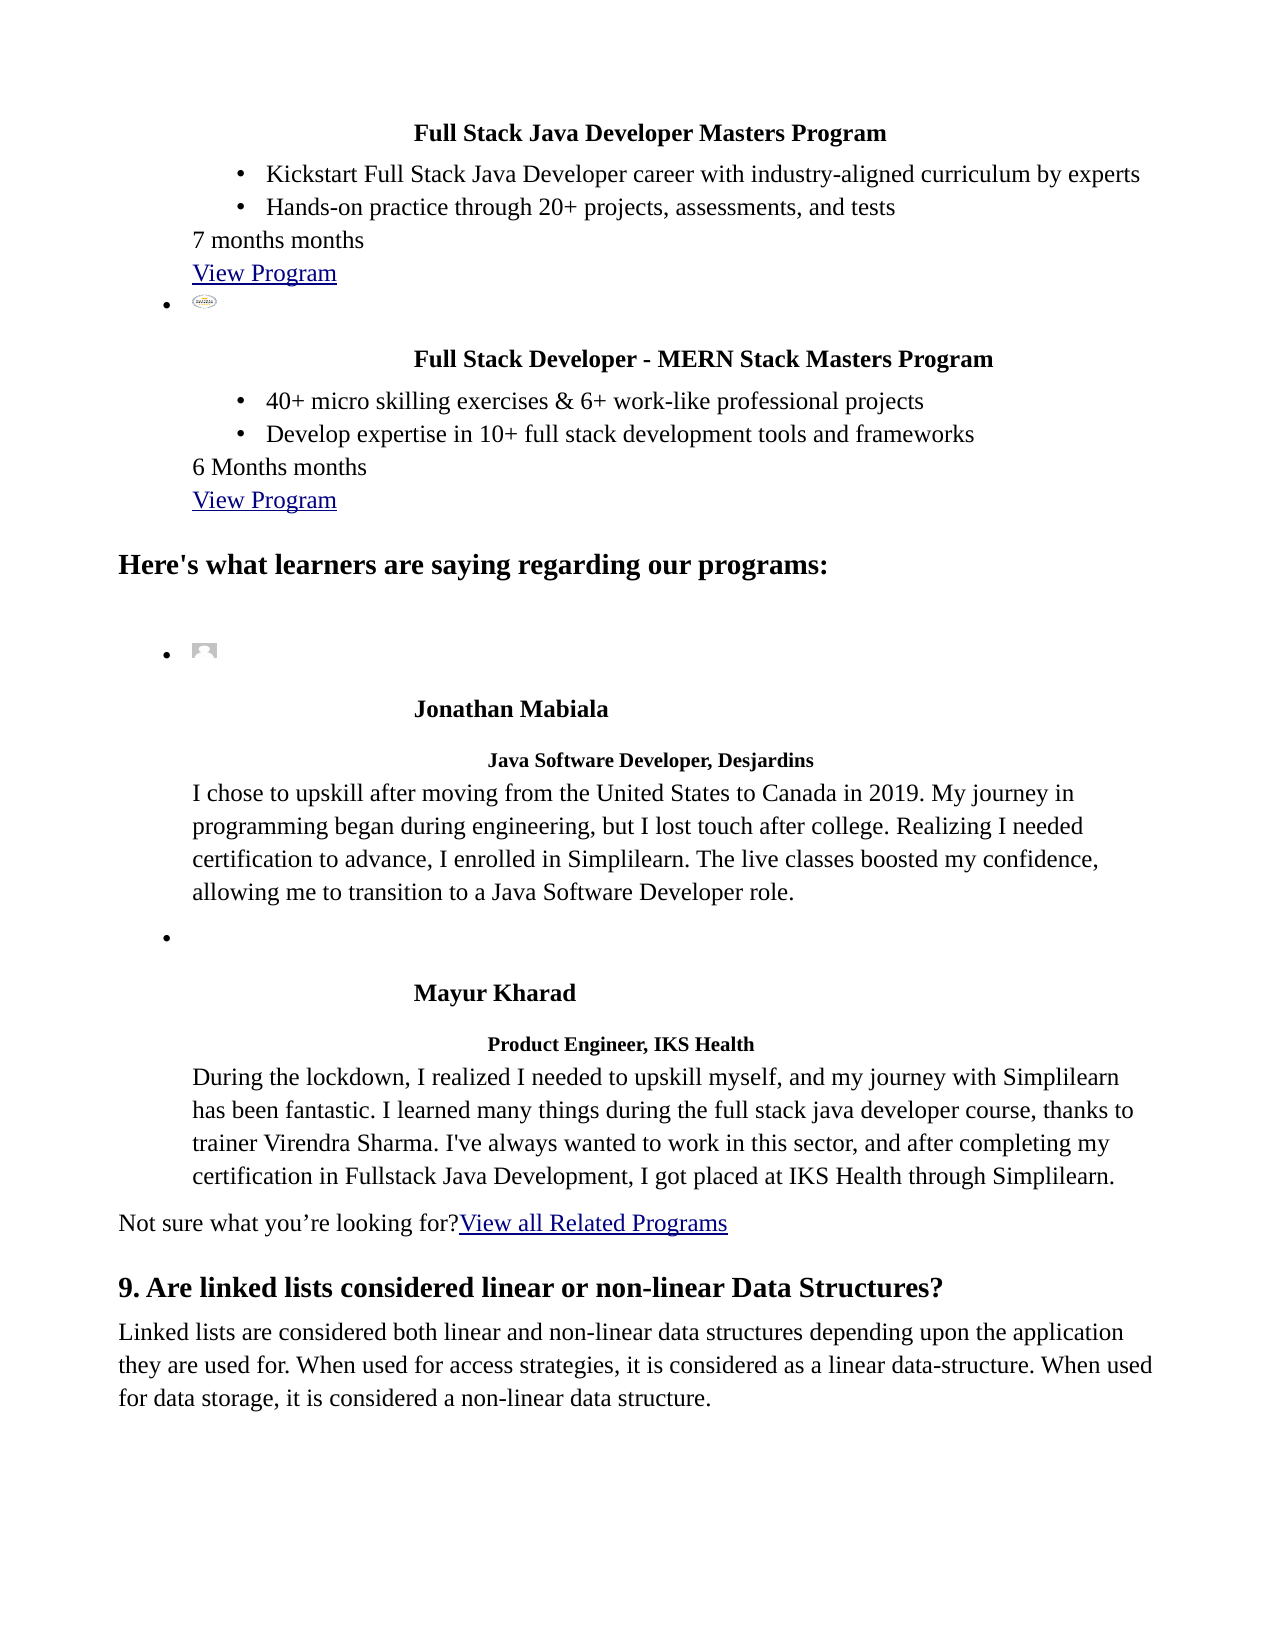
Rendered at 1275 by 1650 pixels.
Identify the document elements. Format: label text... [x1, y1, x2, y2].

subtitle Mayur Kharad [384, 978, 1157, 1006]
list 40+ micro skilling exercises & 6+ work-like professional projects [236, 386, 1157, 414]
subtitle 9. Are linked lists considered linear or non-linear Data Structures? [118, 1271, 1157, 1304]
subtitle Product Engineer, IKS Health [458, 1031, 1157, 1056]
list View Program [162, 485, 1157, 514]
text Linked lists are considered both linear and non-linear data structures depending upon the application they are used for. When used for access strategies, it is considered as a linear data-structure. When used for data storage, it is considered a non-linear data structure. [118, 1317, 1157, 1411]
list I chose to upskill after moving from the United States to Canada in 2019. My journey in programming began during engineering, but I lost touch after college. Realizing I needed certification to advance, I enrolled in Simplilearn. The live classes boosted my confidence, allowing me to transition to a Java Software Developer role. [162, 778, 1157, 906]
list Develop expertise in 10+ full stack development tools and frameworks [236, 419, 1157, 448]
subtitle Jonathan Mabiala [384, 694, 1157, 723]
list 6 Months months [162, 452, 1157, 481]
subtitle Java Software Developer, Desjardins [458, 748, 1157, 772]
text Not sure what you’re looking for?View all Related Programs [118, 1208, 1157, 1237]
subtitle Here's what learners are saying regarding our programs: [118, 547, 1157, 581]
list Kickstart Full Stack Java Developer career with industry-aligned curriculum by experts [236, 159, 1157, 188]
list 7 months months [162, 225, 1157, 254]
list During the lockdown, I realized I needed to upskill myself, and my journey with Simplilearn has been fantastic. I learned many things during the full stack java developer course, thanks to trainer Virendra Sharma. I've always wanted to work in this sector, and after completing my certification in Fullstack Java Development, I got placed at IKS Health through Simplilearn. [162, 1062, 1157, 1189]
list View Program [162, 258, 1157, 287]
picture [192, 643, 217, 658]
subtitle Full Stack Developer - MERN Stack Masters Program [384, 344, 1157, 373]
subtitle Full Stack Java Developer Masters Program [384, 118, 1157, 147]
list Hands-on practice through 20+ projects, assessments, and tests [236, 192, 1157, 221]
